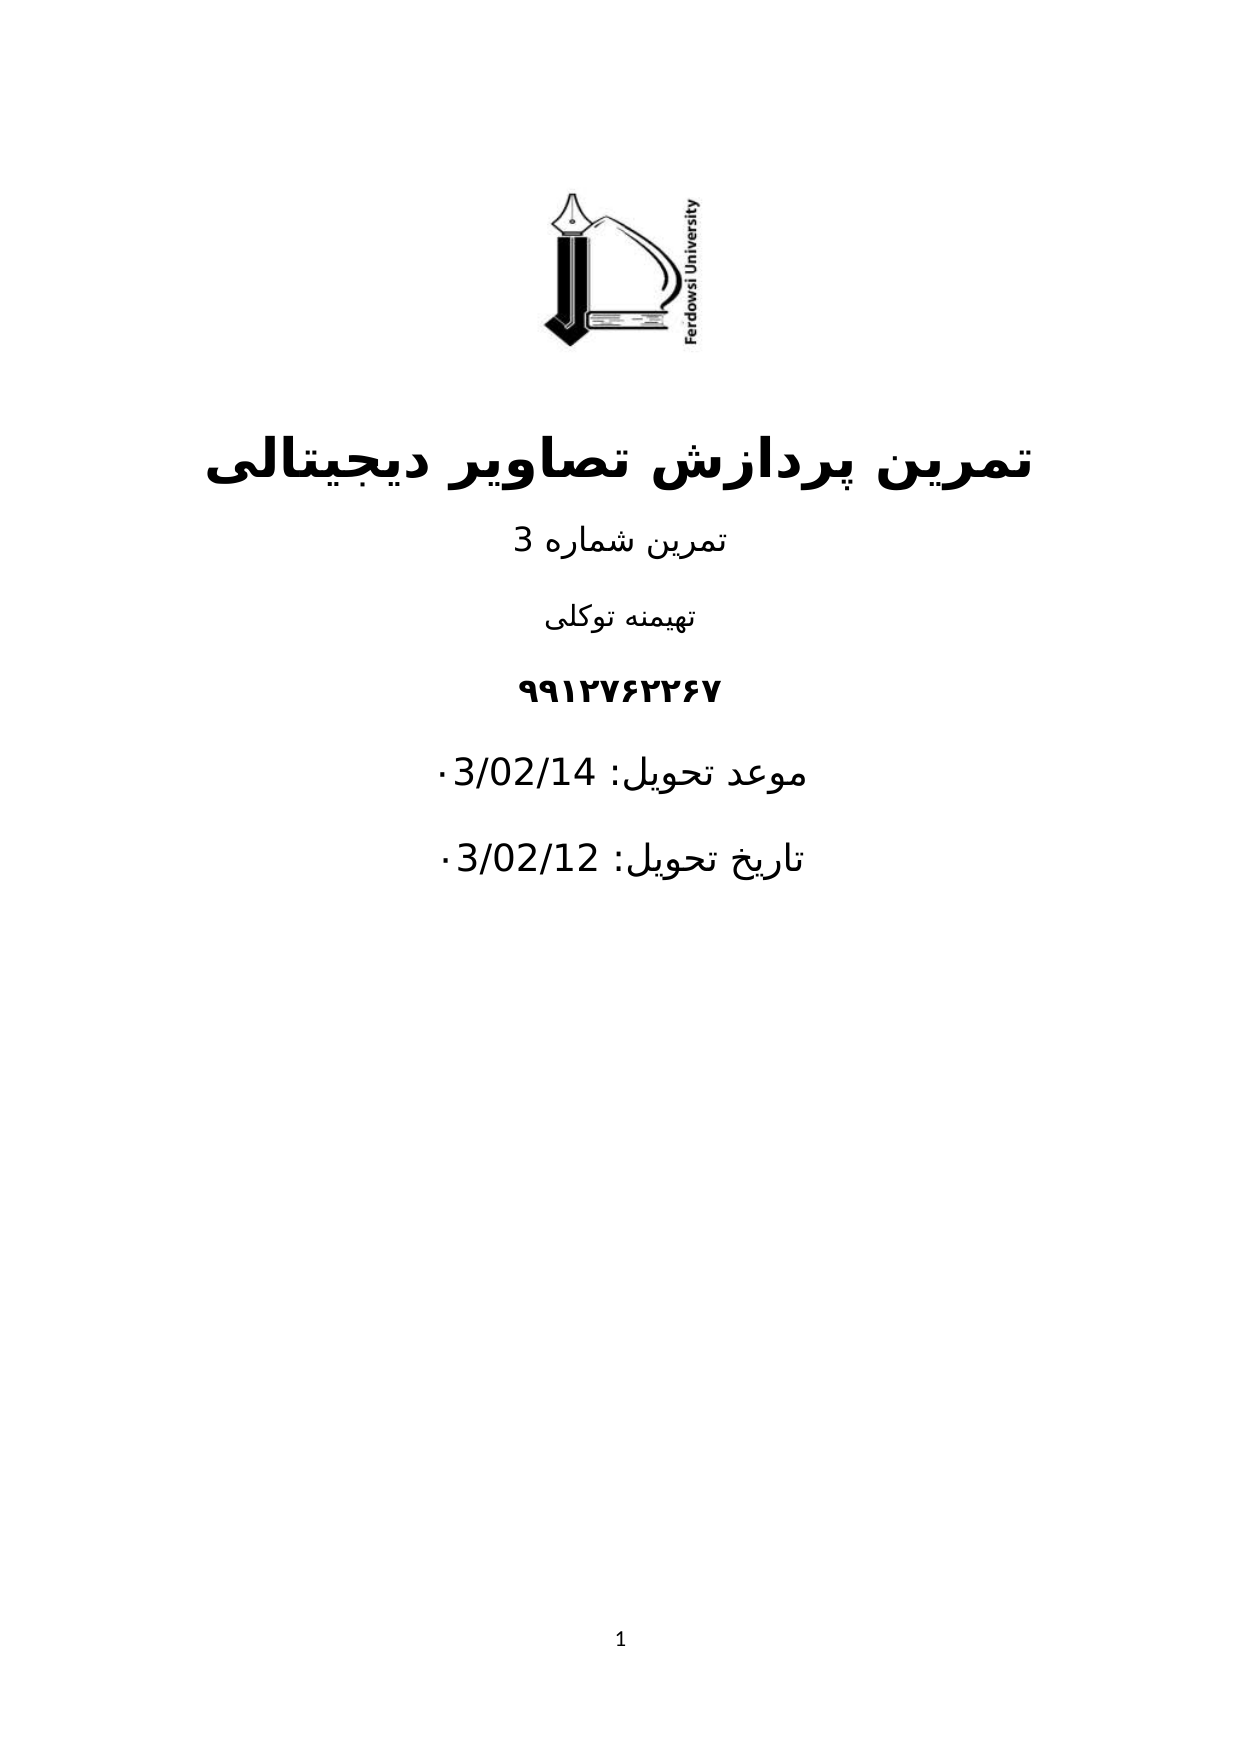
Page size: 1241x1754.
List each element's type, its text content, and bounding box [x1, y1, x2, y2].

text ۹۹۱۲۷۶۲۲۶۷ [150, 671, 1090, 710]
text تمرین پردازش تصاویر دیجیتالی [150, 427, 1090, 490]
text تمرین شماره 3 [150, 521, 1090, 559]
text تاریخ تحویل: ۰3/02/12 [150, 837, 1090, 880]
text تهیمنه توکلی [150, 600, 1090, 634]
text موعد تحویل: ۰3/02/14 [150, 751, 1090, 794]
picture [499, 149, 741, 391]
